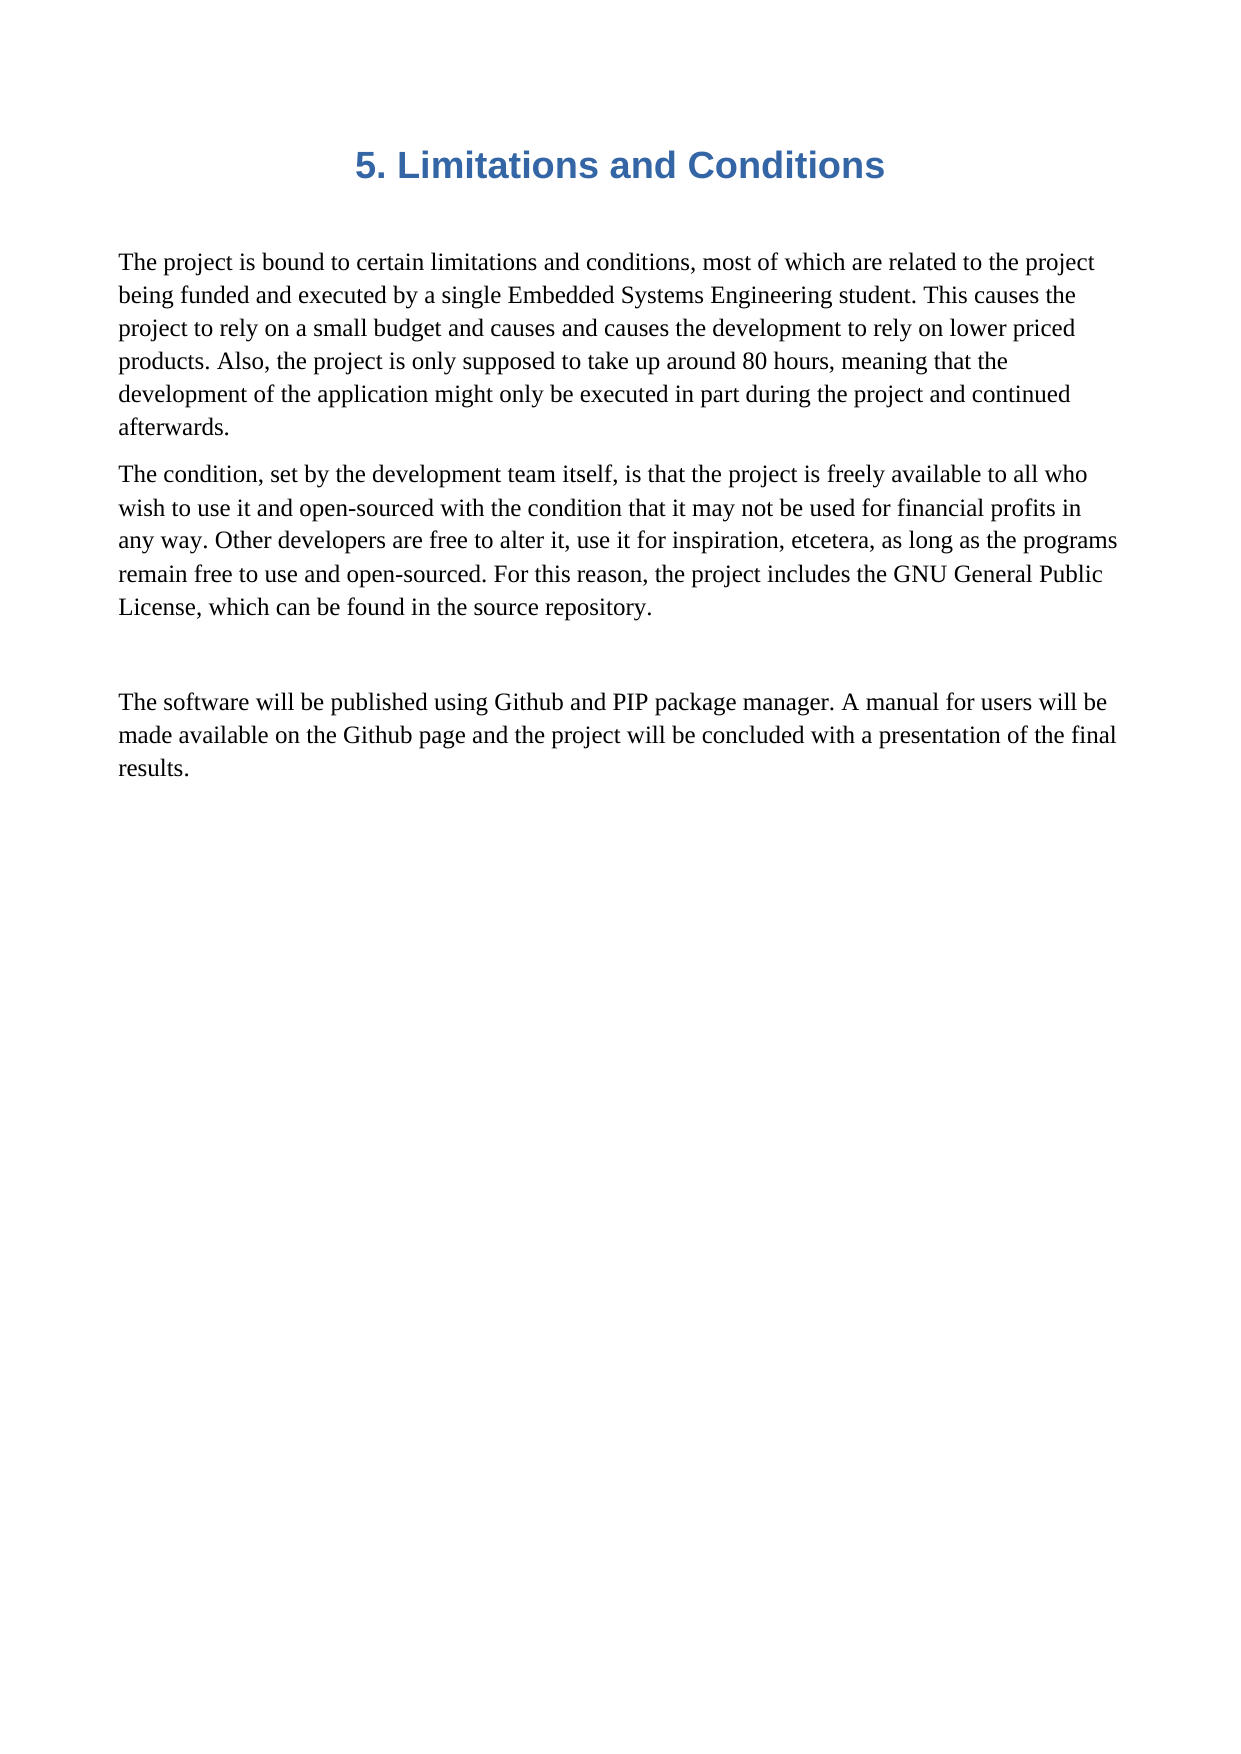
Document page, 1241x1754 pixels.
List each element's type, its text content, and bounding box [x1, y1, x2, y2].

subtitle 5. Limitations and Conditions [118, 143, 1122, 187]
text The project is bound to certain limitations and conditions, most of which are related to the project being funded and executed by a single Embedded Systems Engineering student. This causes the project to rely on a small budget and causes and causes the development to rely on lower priced products. Also, the project is only supposed to take up around 80 hours, meaning that the development of the application might only be executed in part during the project and continued afterwards. [118, 247, 1122, 441]
text The condition, set by the development team itself, is that the project is freely available to all who wish to use it and open-sourced with the condition that it may not be used for financial profits in any way. Other developers are free to alter it, use it for inspiration, etcetera, as long as the programs remain free to use and open-sourced. For this reason, the project includes the GNU General Public License, which can be found in the source repository. [118, 459, 1122, 620]
text The software will be published using Github and PIP package manager. A manual for users will be made available on the Github page and the project will be concluded with a presentation of the final results. [118, 687, 1122, 782]
